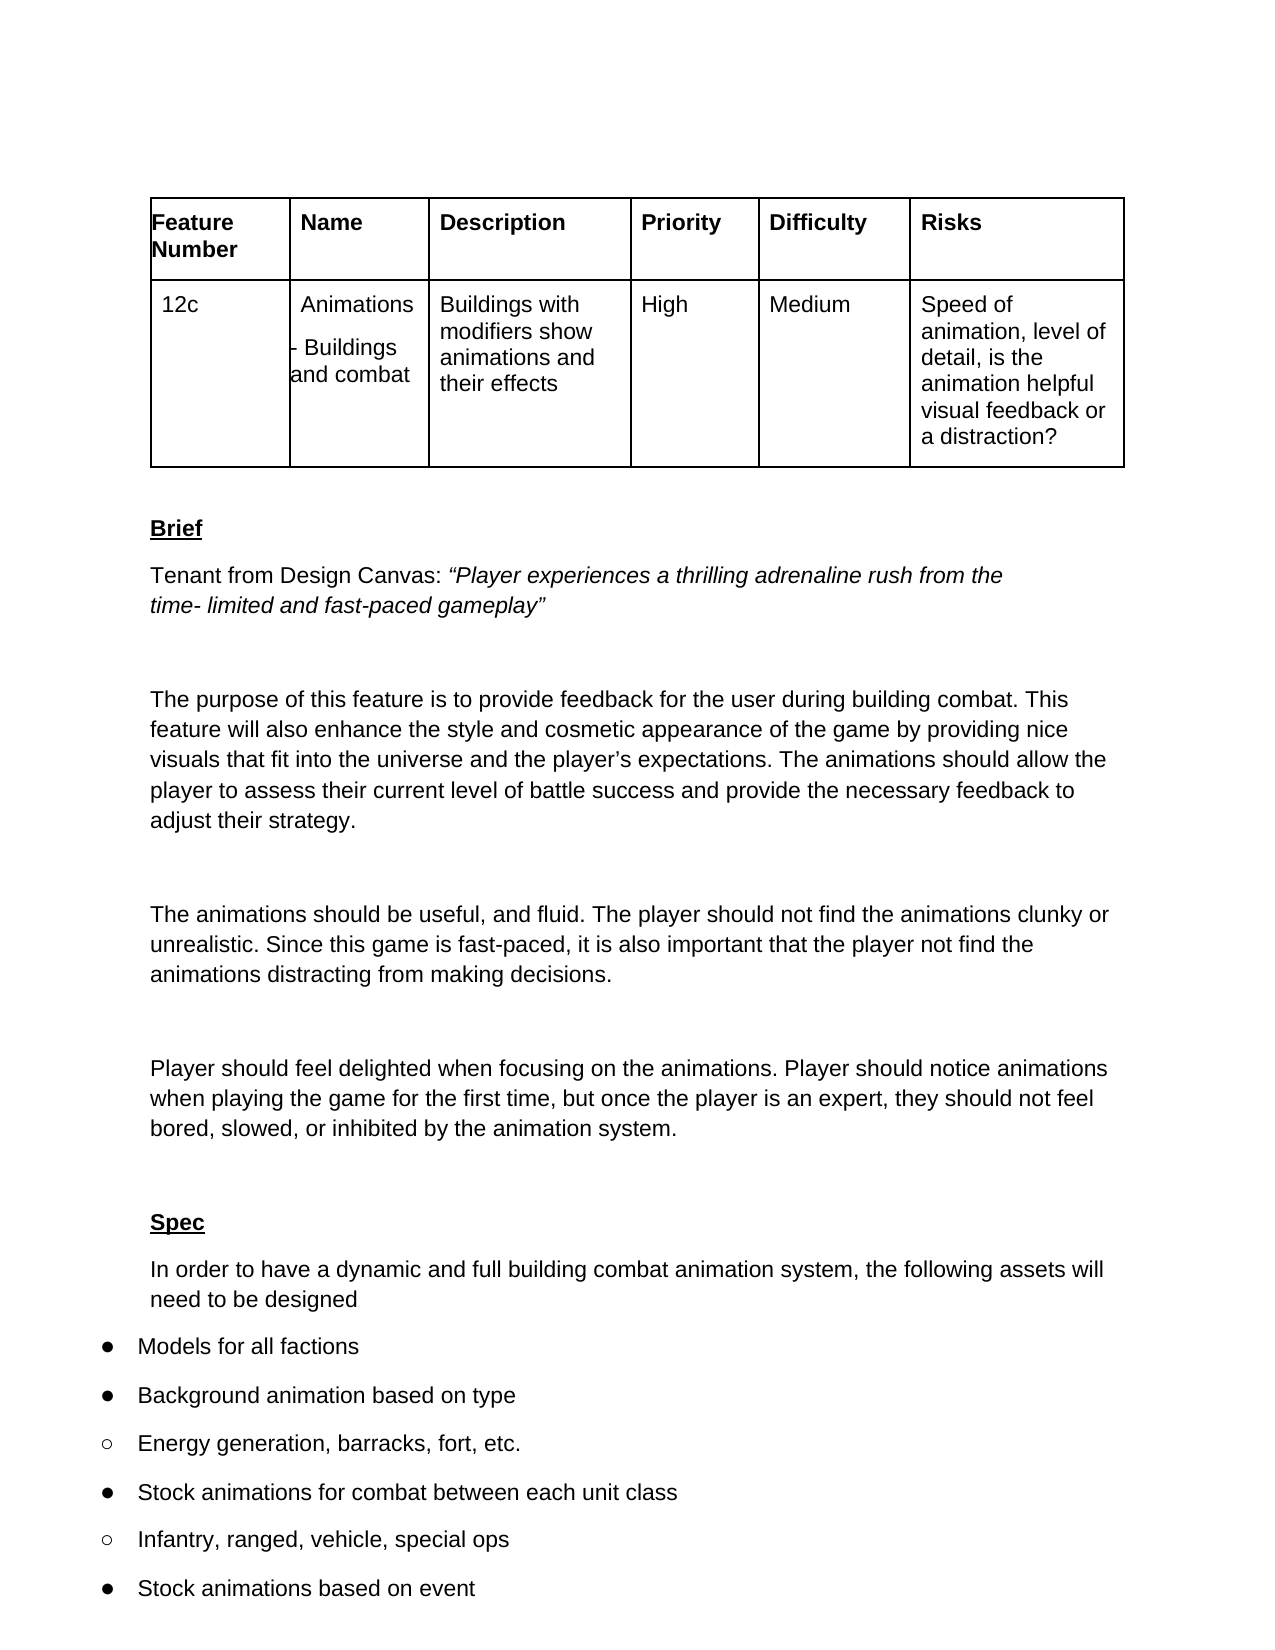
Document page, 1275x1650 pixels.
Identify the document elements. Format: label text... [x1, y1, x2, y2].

table_header Description [430, 199, 630, 279]
table_cell High [632, 281, 758, 466]
table_header Priority [632, 199, 758, 279]
table_cell Speed of animation, level of detail, is the animation helpful visual feedback or a distraction? [911, 281, 1123, 466]
table_header Feature Number [152, 199, 289, 279]
text The animations should be useful, and fluid. The player should not find the animations clunky or unrealistic. Since this game is fast-paced, it is also important that the player not find the animations distracting from making decisions. [150, 901, 1111, 988]
table_header Name [291, 199, 428, 279]
list Background animation based on type [100, 1380, 1275, 1409]
list Energy generation, barracks, fort, etc. [100, 1429, 1275, 1456]
subtitle Spec [150, 1209, 1275, 1236]
table_cell 12c [152, 281, 289, 466]
table_header Risks [911, 199, 1123, 279]
table_cell Medium [760, 281, 909, 466]
text In order to have a dynamic and full building combat animation system, the following assets will need to be designed [150, 1256, 1127, 1313]
list Stock animations for combat between each unit class [100, 1477, 1275, 1505]
text Tenant from Design Canvas: “Player experiences a thrilling adrenaline rush from the time- limited and fast-paced gameplay” [150, 562, 1063, 619]
text Player should feel delighted when focusing on the animations. Player should notice animations when playing the game for the first time, but once the player is an expert, they should not feel bored, slowed, or inhibited by the animation system. [150, 1055, 1110, 1142]
text The purpose of this feature is to provide feedback for the user during building combat. This feature will also enhance the style and cosmetic appearance of the game by providing nice visuals that fit into the universe and the player’s expectations. The animations should allow the player to assess their current level of battle success and provide the necessary feedback to adjust their strategy. [150, 686, 1109, 833]
list Stock animations based on event [100, 1573, 1275, 1602]
table_cell Buildings with modifiers show animations and their effects [430, 281, 630, 466]
list Models for all factions [100, 1333, 1275, 1359]
subtitle Brief [150, 515, 1275, 541]
list Infantry, ranged, vehicle, special ops [100, 1526, 1275, 1552]
table_header Difficulty [760, 199, 909, 279]
table_cell Animations - Buildings and combat [291, 281, 428, 466]
